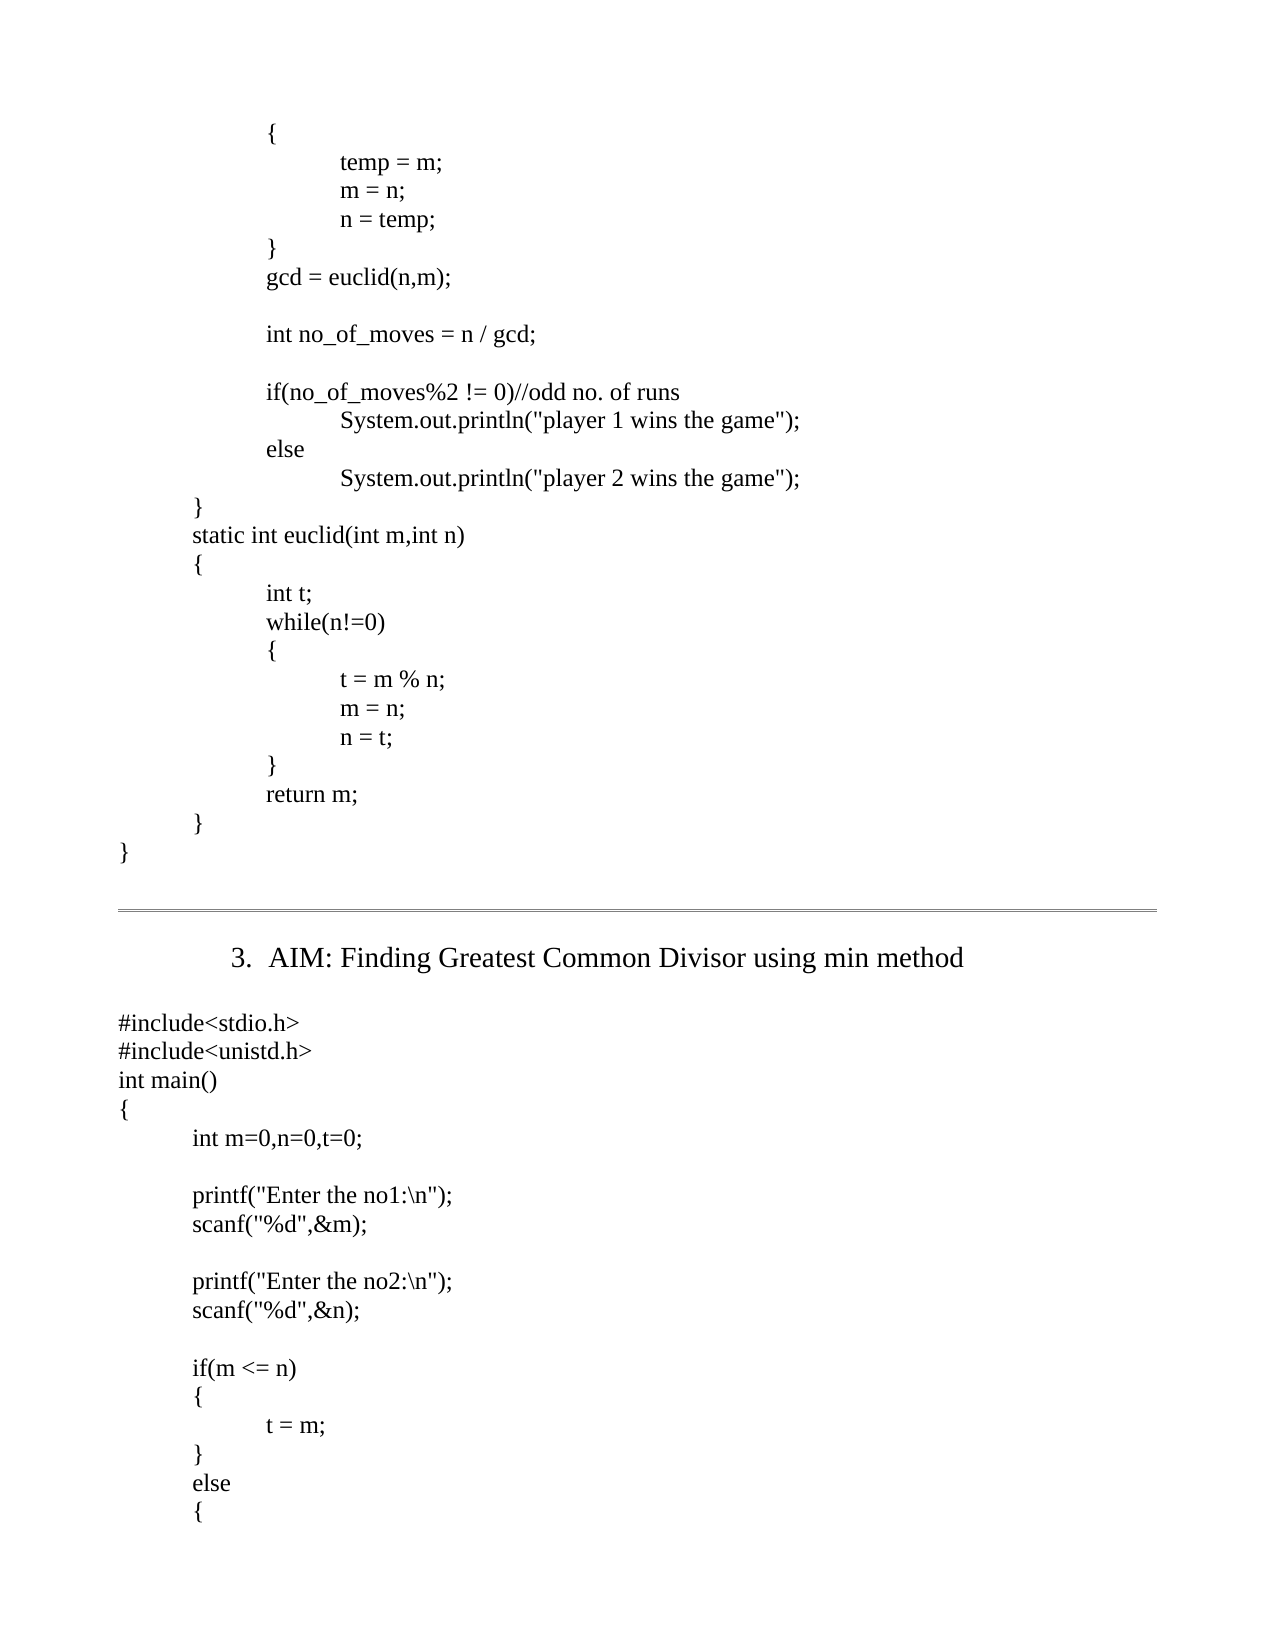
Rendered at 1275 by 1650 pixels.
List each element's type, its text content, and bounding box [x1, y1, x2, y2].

text } [118, 751, 1157, 779]
text int m=0,n=0,t=0; [118, 1123, 1157, 1151]
text printf("Enter the no1:\n"); [118, 1180, 1157, 1209]
text { [118, 549, 1157, 578]
text scanf("%d",&m); [118, 1209, 1157, 1238]
text printf("Enter the no2:\n"); [118, 1266, 1157, 1295]
text System.out.println("player 1 wins the game"); [118, 406, 1157, 434]
text } [118, 233, 1157, 262]
text { [118, 1496, 1157, 1525]
text n = temp; [118, 204, 1157, 233]
text gcd = euclid(n,m); [118, 262, 1157, 291]
text int main() [118, 1065, 1157, 1094]
text { [118, 118, 1157, 147]
text else [118, 434, 1157, 463]
text #include<unistd.h> [118, 1036, 1157, 1065]
text System.out.println("player 2 wins the game"); [118, 463, 1157, 492]
text { [118, 636, 1157, 664]
text t = m % n; [118, 664, 1157, 693]
text else [118, 1468, 1157, 1496]
text m = n; [118, 176, 1157, 204]
text int t; [118, 578, 1157, 607]
list AIM: Finding Greatest Common Divisor using min method [231, 941, 1157, 974]
text temp = m; [118, 147, 1157, 176]
text static int euclid(int m,int n) [118, 521, 1157, 549]
text { [118, 1094, 1157, 1123]
text while(n!=0) [118, 607, 1157, 636]
text { [118, 1381, 1157, 1410]
text } [118, 837, 1157, 866]
text m = n; [118, 693, 1157, 722]
text if(m <= n) [118, 1353, 1157, 1381]
text } [118, 1439, 1157, 1468]
text #include<stdio.h> [118, 1008, 1157, 1036]
text scanf("%d",&n); [118, 1295, 1157, 1324]
text } [118, 808, 1157, 837]
text t = m; [118, 1410, 1157, 1439]
text return m; [118, 779, 1157, 808]
text int no_of_moves = n / gcd; [118, 319, 1157, 348]
text if(no_of_moves%2 != 0)//odd no. of runs [118, 377, 1157, 406]
text } [118, 492, 1157, 521]
text n = t; [118, 722, 1157, 751]
